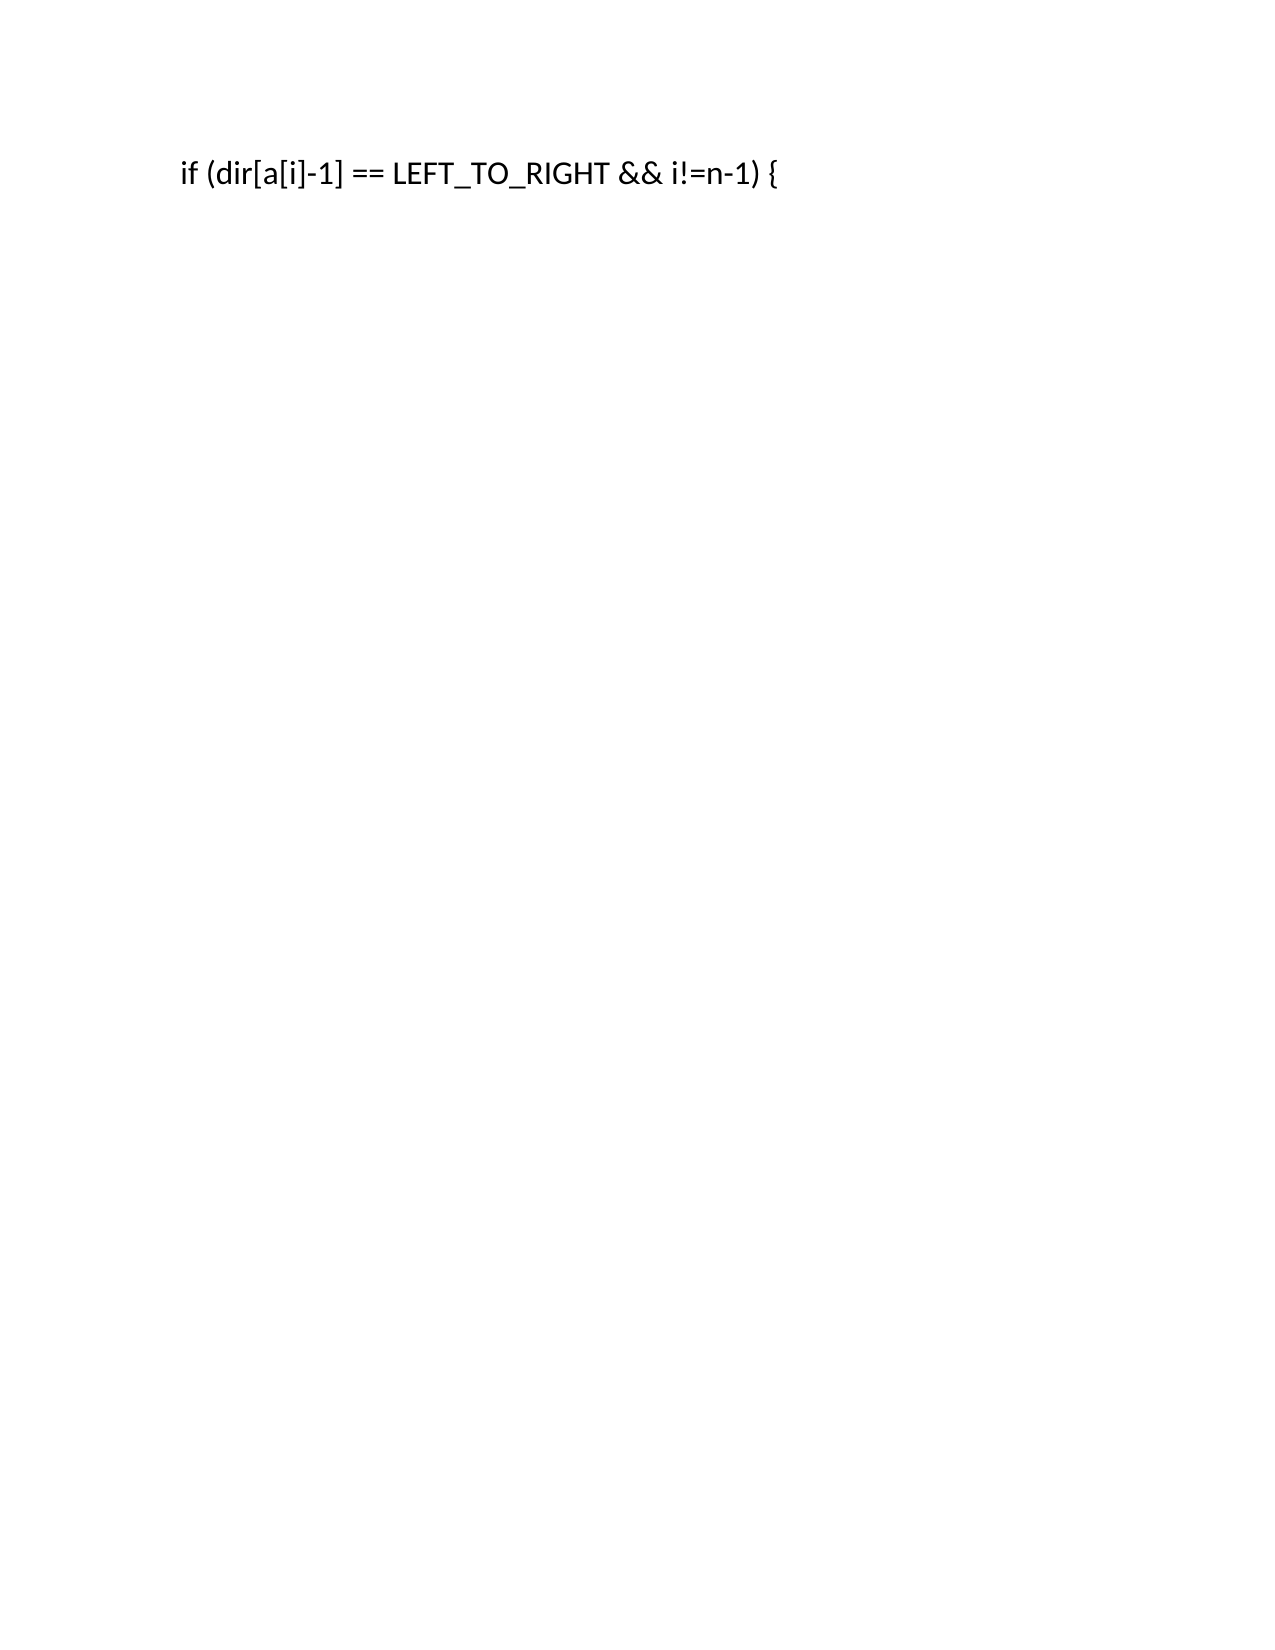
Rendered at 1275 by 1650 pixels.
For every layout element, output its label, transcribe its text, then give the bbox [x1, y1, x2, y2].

text if (dir[a[i]-1] == LEFT_TO_RIGHT && i!=n-1) { [180, 152, 1179, 193]
